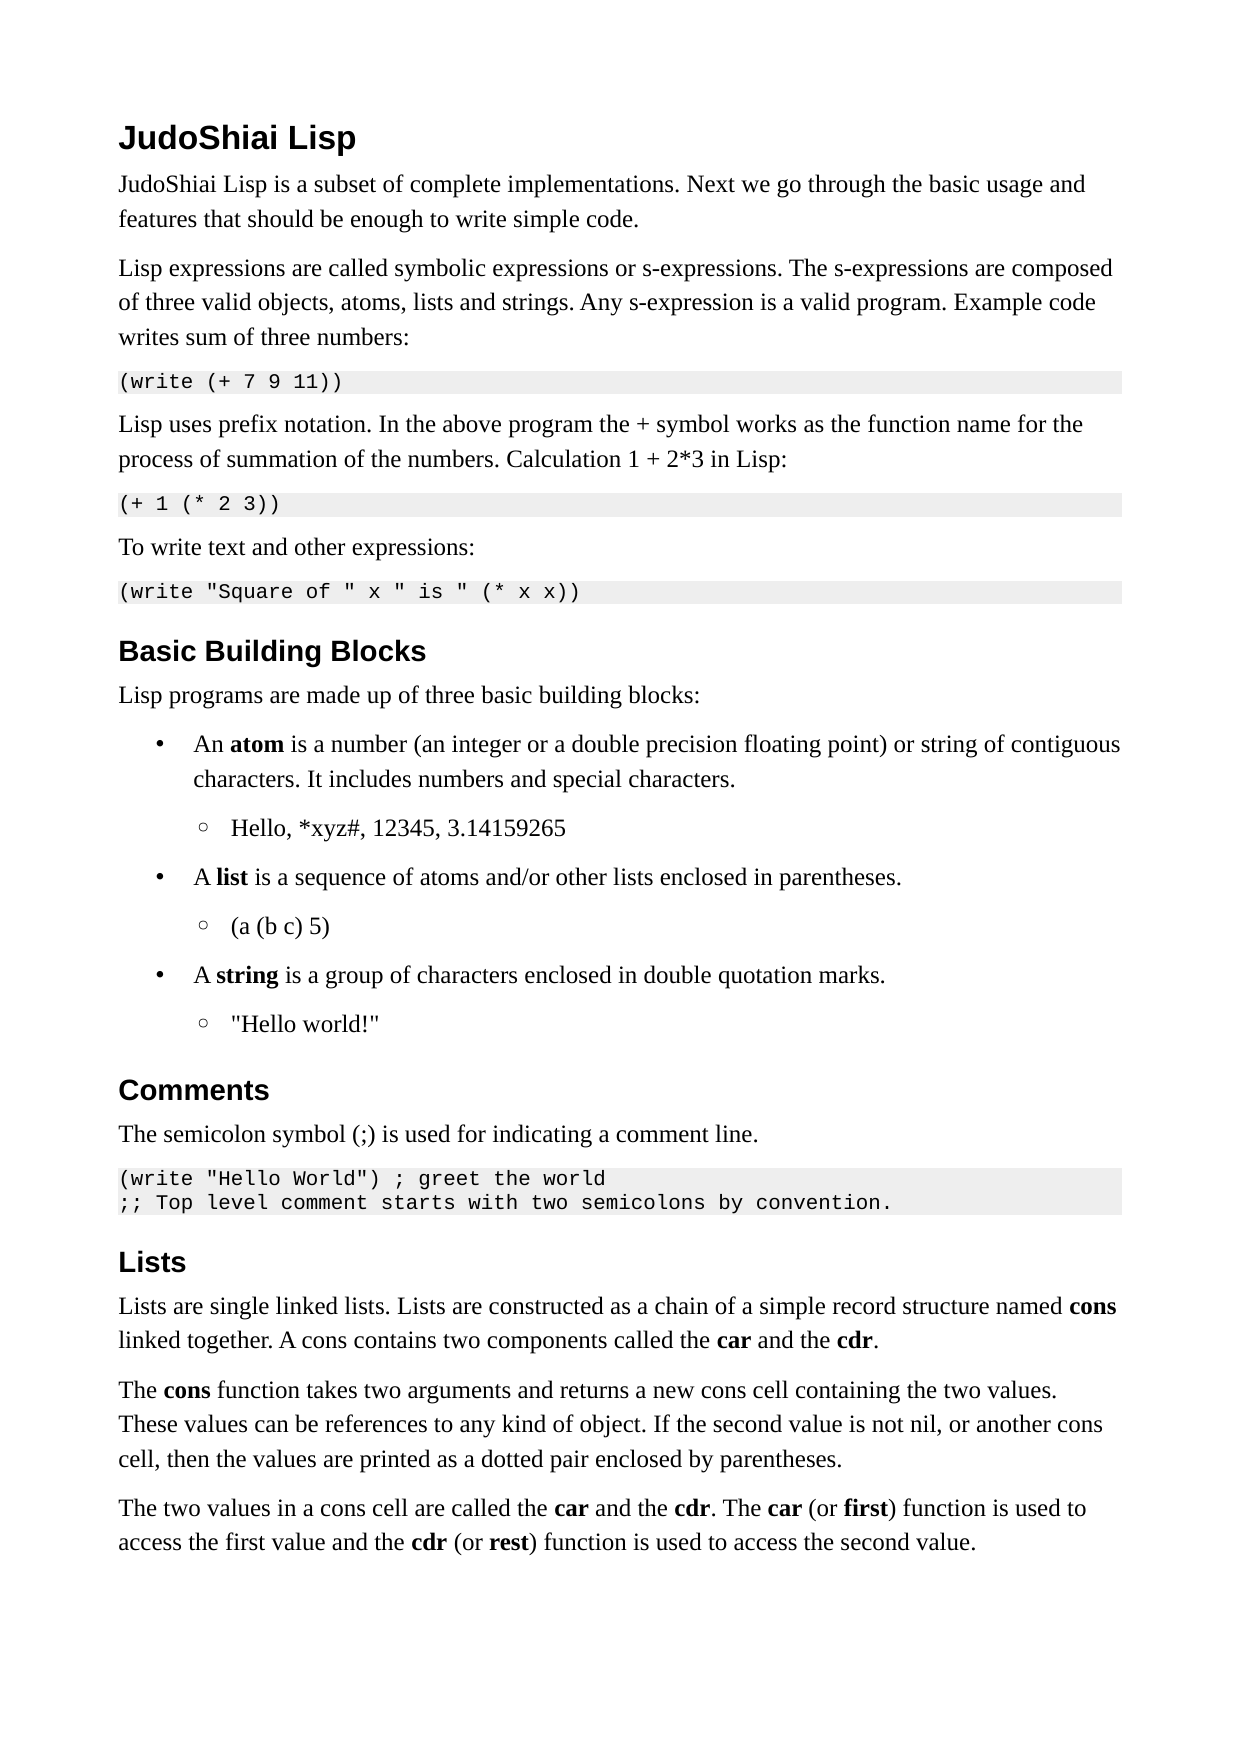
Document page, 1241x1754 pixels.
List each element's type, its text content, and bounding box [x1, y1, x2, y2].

subtitle Lists [118, 1245, 1122, 1279]
text JudoShiai Lisp is a subset of complete implementations. Next we go through the basic usage and features that should be enough to write simple code. [118, 169, 1122, 232]
subtitle Comments [118, 1073, 1122, 1106]
list (a (b c) 5) [193, 911, 1122, 940]
text Lists are single linked lists. Lists are constructed as a chain of a simple record structure named cons linked together. A cons contains two components called the car and the cdr. [118, 1291, 1122, 1354]
text Lisp expressions are called symbolic expressions or s-expressions. The s-expressions are composed of three valid objects, atoms, lists and strings. Any s-expression is a valid program. Example code writes sum of three numbers: [118, 253, 1122, 351]
list "Hello world!" [193, 1009, 1122, 1038]
text Lisp uses prefix notation. In the above program the + symbol works as the function name for the process of summation of the numbers. Calculation 1 + 2*3 in Lisp: [118, 409, 1122, 473]
text (+ 1 (* 2 3)) [118, 493, 1122, 517]
list An atom is a number (an integer or a double precision floating point) or string of contiguous characters. It includes numbers and special characters. [156, 729, 1122, 792]
text To write text and other expressions: [118, 532, 1122, 560]
text (write (+ 7 9 11)) [118, 371, 1122, 394]
subtitle JudoShiai Lisp [118, 118, 1122, 157]
text The two values in a cons cell are called the car and the cdr. The car (or first) function is used to access the first value and the cdr (or rest) function is used to access the second value. [118, 1493, 1122, 1556]
text Lisp programs are made up of three basic building blocks: [118, 680, 1122, 709]
text ;; Top level comment starts with two semicolons by convention. [118, 1192, 1122, 1215]
list A string is a group of characters enclosed in double quotation marks. [156, 960, 1122, 989]
text (write "Square of " x " is " (* x x)) [118, 581, 1122, 604]
list Hello, *xyz#, 12345, 3.14159265 [193, 813, 1122, 842]
subtitle Basic Building Blocks [118, 634, 1122, 668]
text (write "Hello World") ; greet the world [118, 1168, 1122, 1192]
text The semicolon symbol (;) is used for indicating a comment line. [118, 1119, 1122, 1148]
list A list is a sequence of atoms and/or other lists enclosed in parentheses. [156, 862, 1122, 891]
text The cons function takes two arguments and returns a new cons cell containing the two values. These values can be references to any kind of object. If the second value is not nil, or another cons cell, then the values are printed as a dotted pair enclosed by parentheses. [118, 1375, 1122, 1472]
